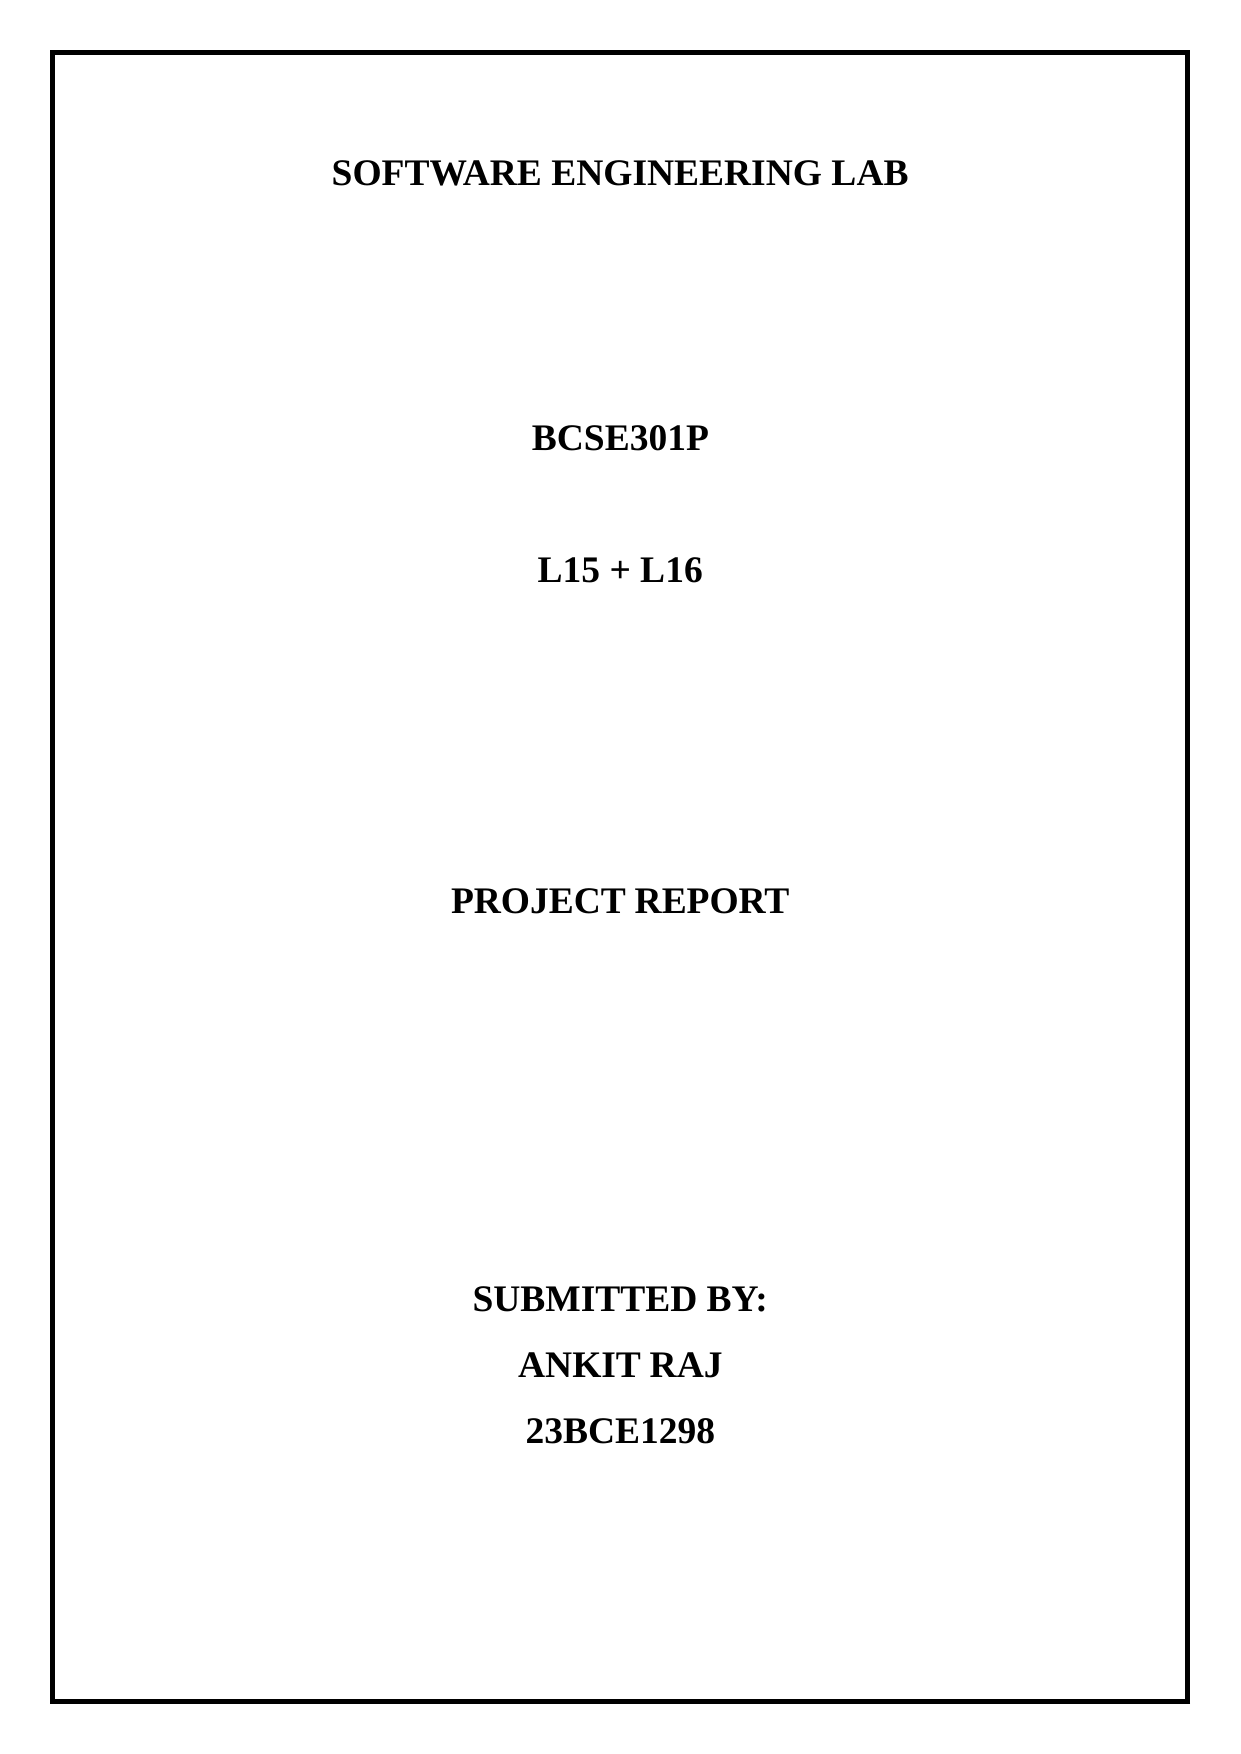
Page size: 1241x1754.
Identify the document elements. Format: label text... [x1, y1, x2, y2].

text SOFTWARE ENGINEERING LAB [150, 150, 1090, 193]
text 23BCE1298 [150, 1409, 1090, 1452]
text ANKIT RAJ [150, 1342, 1090, 1386]
text SUBMITTED BY: [150, 1276, 1090, 1319]
text BCSE301P [150, 415, 1090, 458]
text PROJECT REPORT [150, 879, 1090, 922]
text L15 + L16 [150, 547, 1090, 591]
